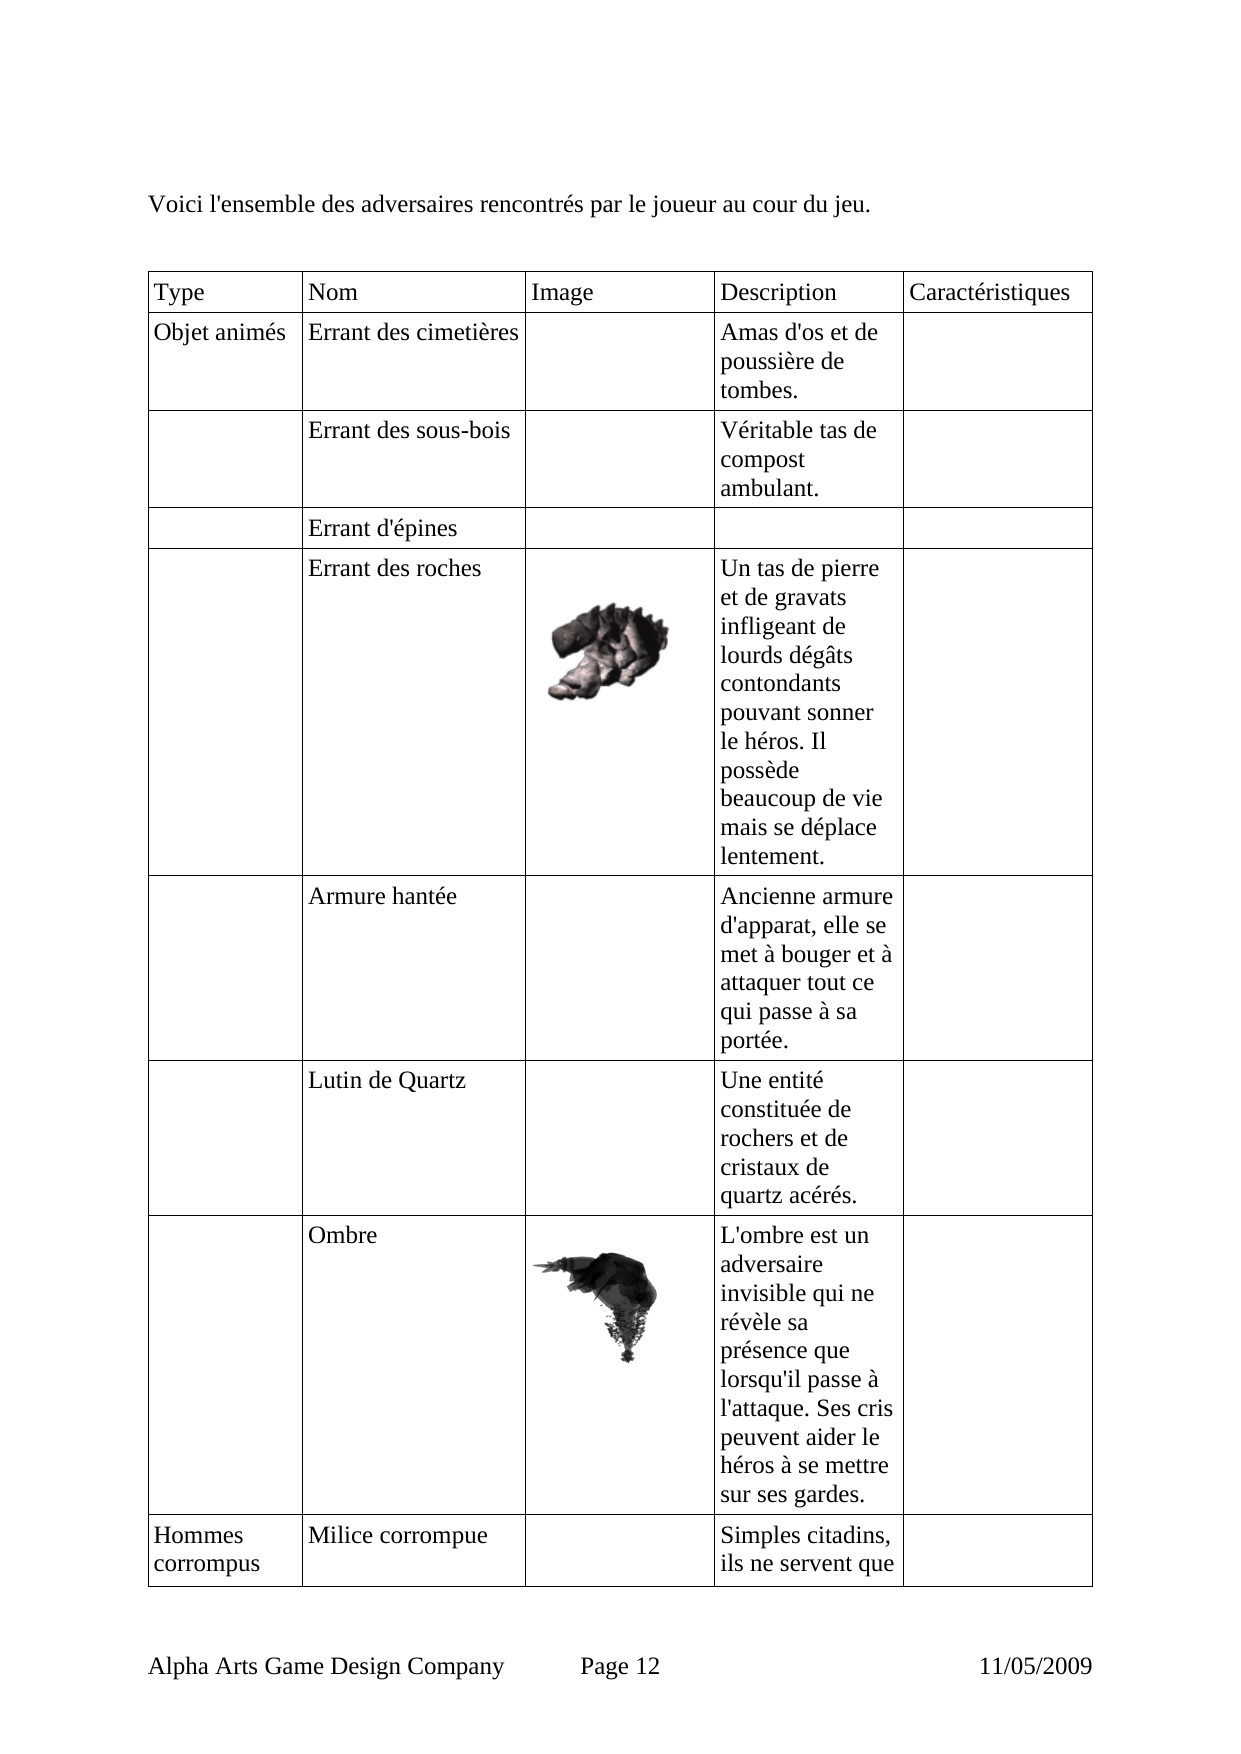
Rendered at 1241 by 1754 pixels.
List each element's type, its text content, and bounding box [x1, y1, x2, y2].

table_cell [904, 508, 1092, 548]
table_cell [526, 411, 714, 507]
table_cell [904, 1061, 1092, 1215]
table_cell Armure hantée [303, 876, 525, 1059]
table_cell Ombre [303, 1216, 525, 1514]
text Voici l'ensemble des adversaires rencontrés par le joueur au cour du jeu. [148, 189, 1092, 218]
table_cell [149, 1216, 302, 1514]
table_cell [526, 876, 714, 1059]
picture [531, 1220, 709, 1399]
table_cell [526, 508, 714, 548]
table_cell [149, 411, 302, 507]
table_cell [904, 549, 1092, 875]
table_cell Amas d'os et de poussière de tombes. [715, 313, 903, 409]
table_cell Une entité constituée de rochers et de cristaux de quartz acérés. [715, 1061, 903, 1215]
table_cell Milice corrompue [303, 1515, 525, 1586]
table_cell [526, 1216, 714, 1514]
table_cell [149, 876, 302, 1059]
table_cell Errant d'épines [303, 508, 525, 548]
table_cell [904, 411, 1092, 507]
table_cell Errant des cimetières [303, 313, 525, 409]
table_cell [526, 313, 714, 409]
table_cell Objet animés [149, 313, 302, 409]
table_header Description [715, 272, 903, 312]
table_cell [526, 549, 714, 875]
table_cell [149, 508, 302, 548]
table_cell Errant des sous-bois [303, 411, 525, 507]
table_header Image [526, 272, 714, 312]
table_header Nom [303, 272, 525, 312]
table_cell [904, 313, 1092, 409]
table_cell L'ombre est un adversaire invisible qui ne révèle sa présence que lorsqu'il passe à l'attaque. Ses cris peuvent aider le héros à se mettre sur ses gardes. [715, 1216, 903, 1514]
picture [526, 564, 704, 742]
table_cell Hommes corrompus [149, 1515, 302, 1586]
table_cell Simples citadins, ils ne servent que [715, 1515, 903, 1586]
table_cell Un tas de pierre et de gravats infligeant de lourds dégâts contondants pouvant sonner le héros. Il possède beaucoup de vie mais se déplace lentement. [715, 549, 903, 875]
table_cell [715, 508, 903, 548]
table_cell [904, 876, 1092, 1059]
table_cell [526, 1515, 714, 1586]
table_cell Véritable tas de compost ambulant. [715, 411, 903, 507]
table_header Caractéristiques [904, 272, 1092, 312]
table_cell [904, 1216, 1092, 1514]
table_header Type [149, 272, 302, 312]
table_cell [526, 1061, 714, 1215]
table_cell Ancienne armure d'apparat, elle se met à bouger et à attaquer tout ce qui passe à sa portée. [715, 876, 903, 1059]
table_cell [149, 1061, 302, 1215]
table_cell [149, 549, 302, 875]
table_cell Errant des roches [303, 549, 525, 875]
table_cell Lutin de Quartz [303, 1061, 525, 1215]
table_cell [904, 1515, 1092, 1586]
